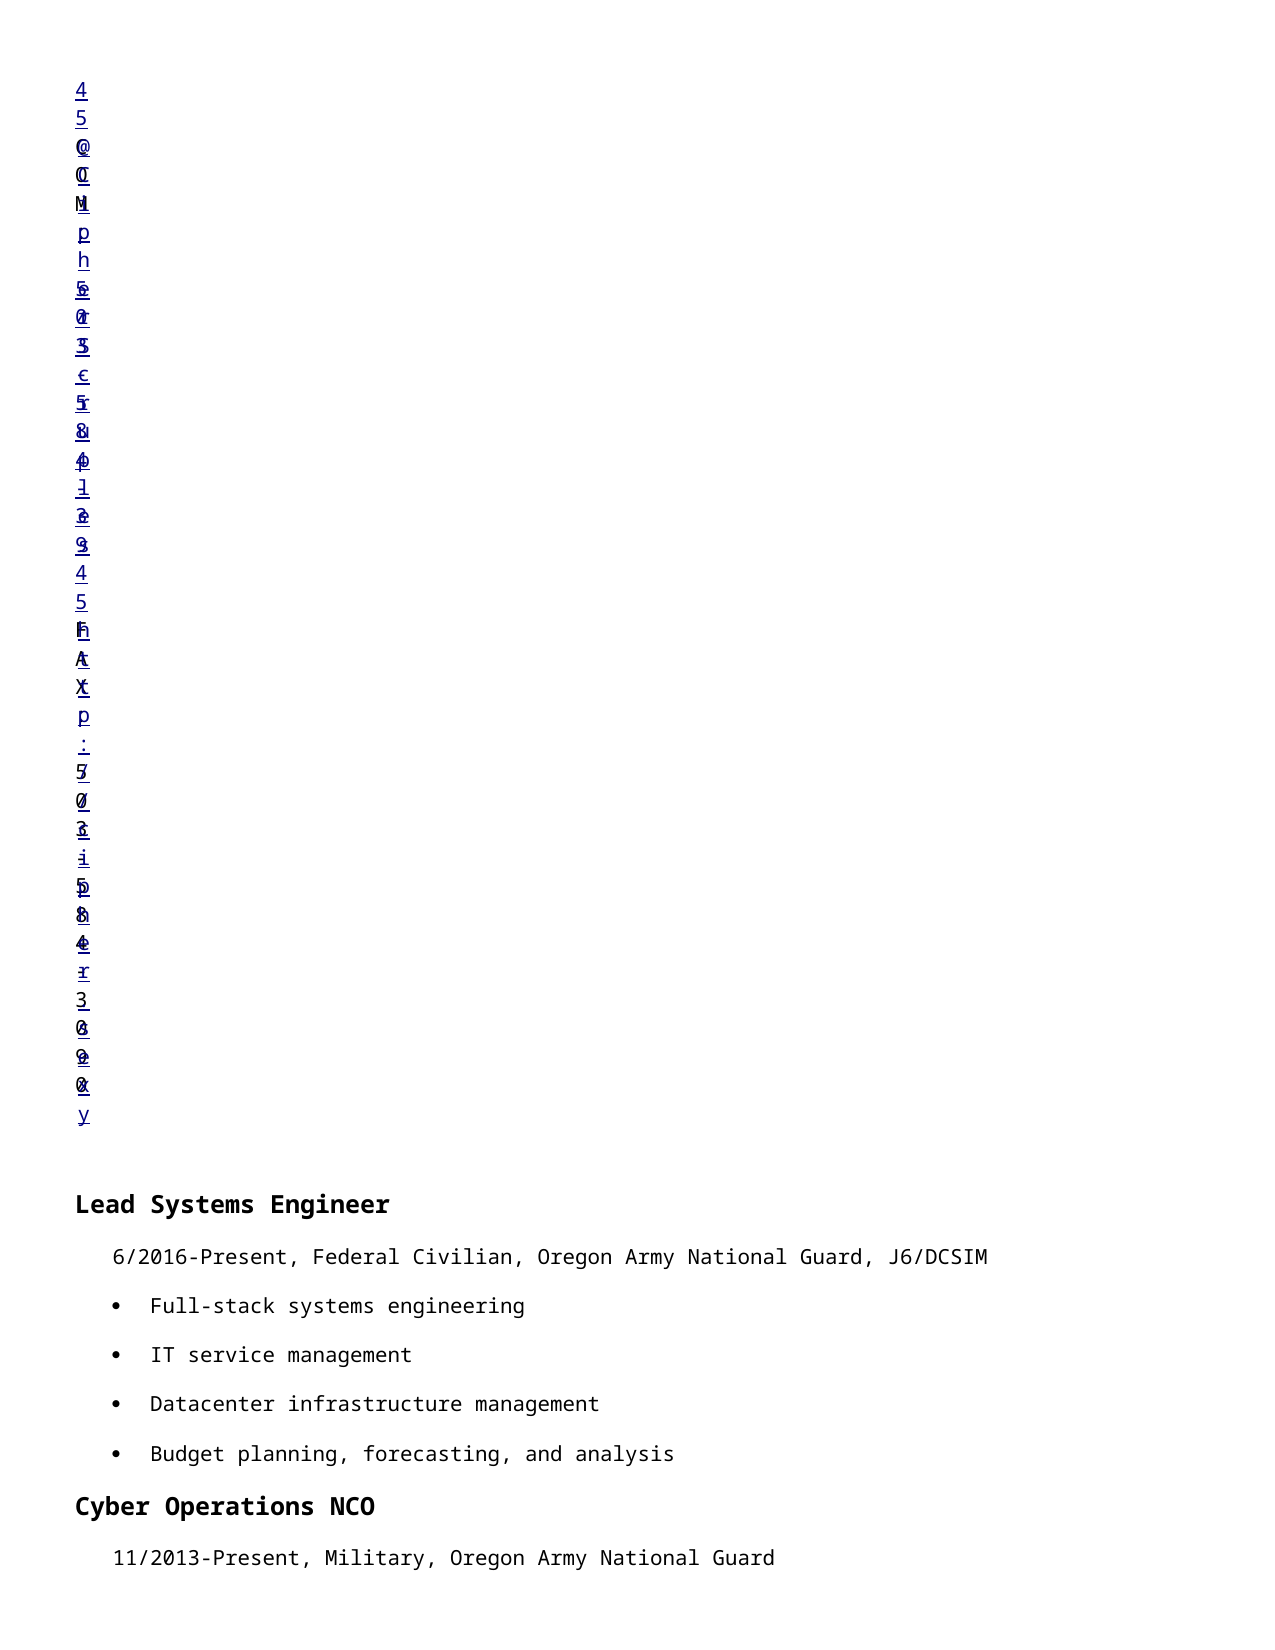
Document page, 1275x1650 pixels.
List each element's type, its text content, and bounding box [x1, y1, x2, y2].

list IT service management [112, 1340, 1200, 1369]
text 6/2016-Present, Federal Civilian, Oregon Army National Guard, J6/DCSIM [112, 1242, 1200, 1270]
list Budget planning, forecasting, and analysis [112, 1439, 1200, 1467]
text 11/2013-Present, Military, Oregon Army National Guard [112, 1543, 1200, 1571]
list Datacenter infrastructure management [112, 1389, 1200, 1418]
subtitle Lead Systems Engineer [75, 1187, 1200, 1221]
list Full-stack systems engineering [112, 1291, 1200, 1319]
subtitle Cyber Operations NCO [75, 1488, 1200, 1522]
